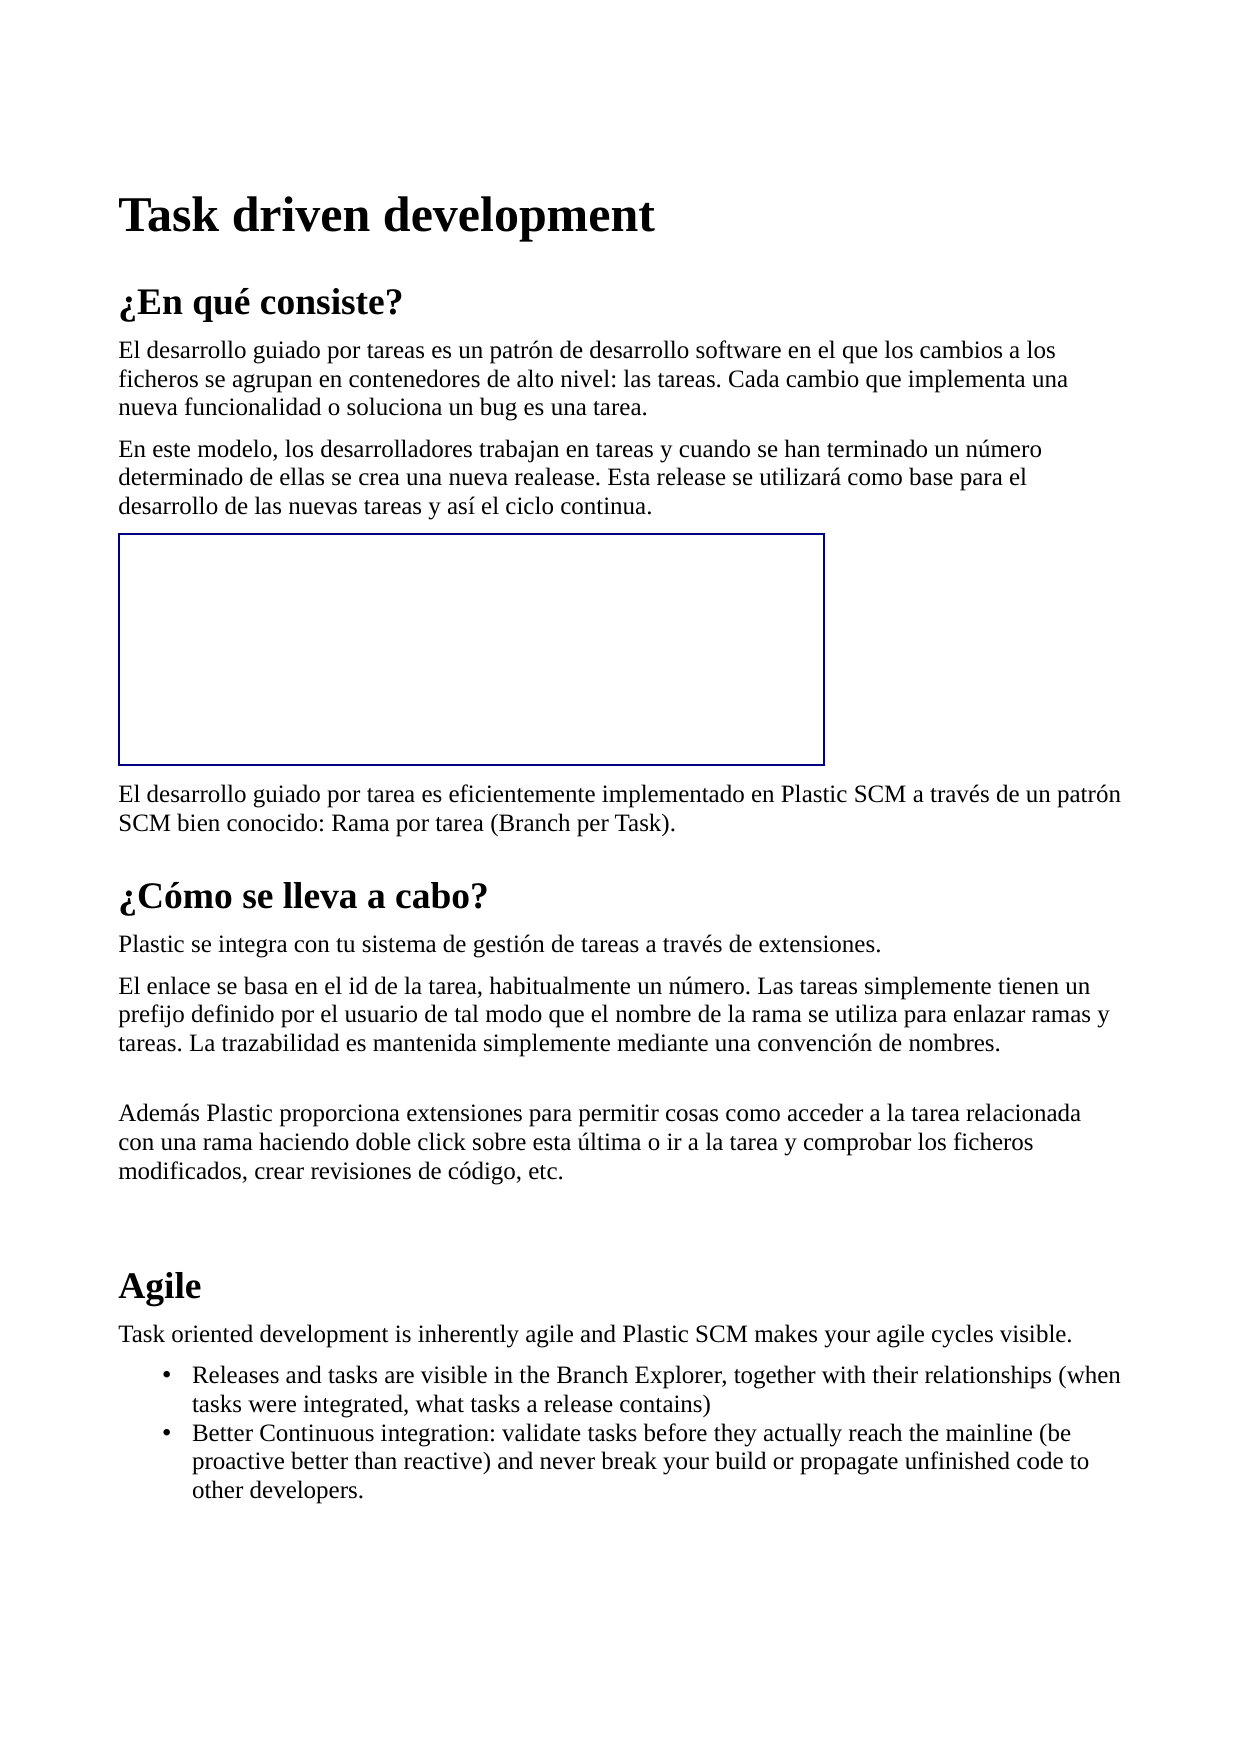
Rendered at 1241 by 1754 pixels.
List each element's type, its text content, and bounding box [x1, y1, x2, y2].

text Además Plastic proporciona extensiones para permitir cosas como acceder a la tarea relacionada con una rama haciendo doble click sobre esta última o ir a la tarea y comprobar los ficheros modificados, crear revisiones de código, etc. [118, 1098, 1122, 1184]
text Plastic se integra con tu sistema de gestión de tareas a través de extensiones. [118, 929, 1122, 958]
text En este modelo, los desarrolladores trabajan en tareas y cuando se han terminado un número determinado de ellas se crea una nueva realease. Esta release se utilizará como base para el desarrollo de las nuevas tareas y así el ciclo continua. [118, 434, 1122, 520]
subtitle Agile [118, 1263, 1122, 1306]
list Releases and tasks are visible in the Branch Explorer, together with their relationships (when tasks were integrated, what tasks a release contains) [162, 1360, 1122, 1418]
text Task oriented development is inherently agile and Plastic SCM makes your agile cycles visible. [118, 1319, 1122, 1348]
text El enlace se basa en el id de la tarea, habitualmente un número. Las tareas simplemente tienen un prefijo definido por el usuario de tal modo que el nombre de la rama se utiliza para enlazar ramas y tareas. La trazabilidad es mantenida simplemente mediante una convención de nombres. [118, 971, 1122, 1086]
subtitle ¿En qué consiste? [118, 279, 1122, 322]
subtitle ¿Cómo se lleva a cabo? [118, 874, 1122, 917]
text El desarrollo guiado por tareas es un patrón de desarrollo software en el que los cambios a los ficheros se agrupan en contenedores de alto nivel: las tareas. Cada cambio que implementa una nueva funcionalidad o soluciona un bug es una tarea. [118, 335, 1122, 421]
text El desarrollo guiado por tarea es eficientemente implementado en Plastic SCM a través de un patrón SCM bien conocido: Rama por tarea (Branch per Task). [118, 779, 1122, 836]
list Better Continuous integration: validate tasks before they actually reach the mainline (be proactive better than reactive) and never break your build or propagate unfinished code to other developers. [162, 1418, 1122, 1504]
subtitle Task driven development [118, 184, 1122, 242]
